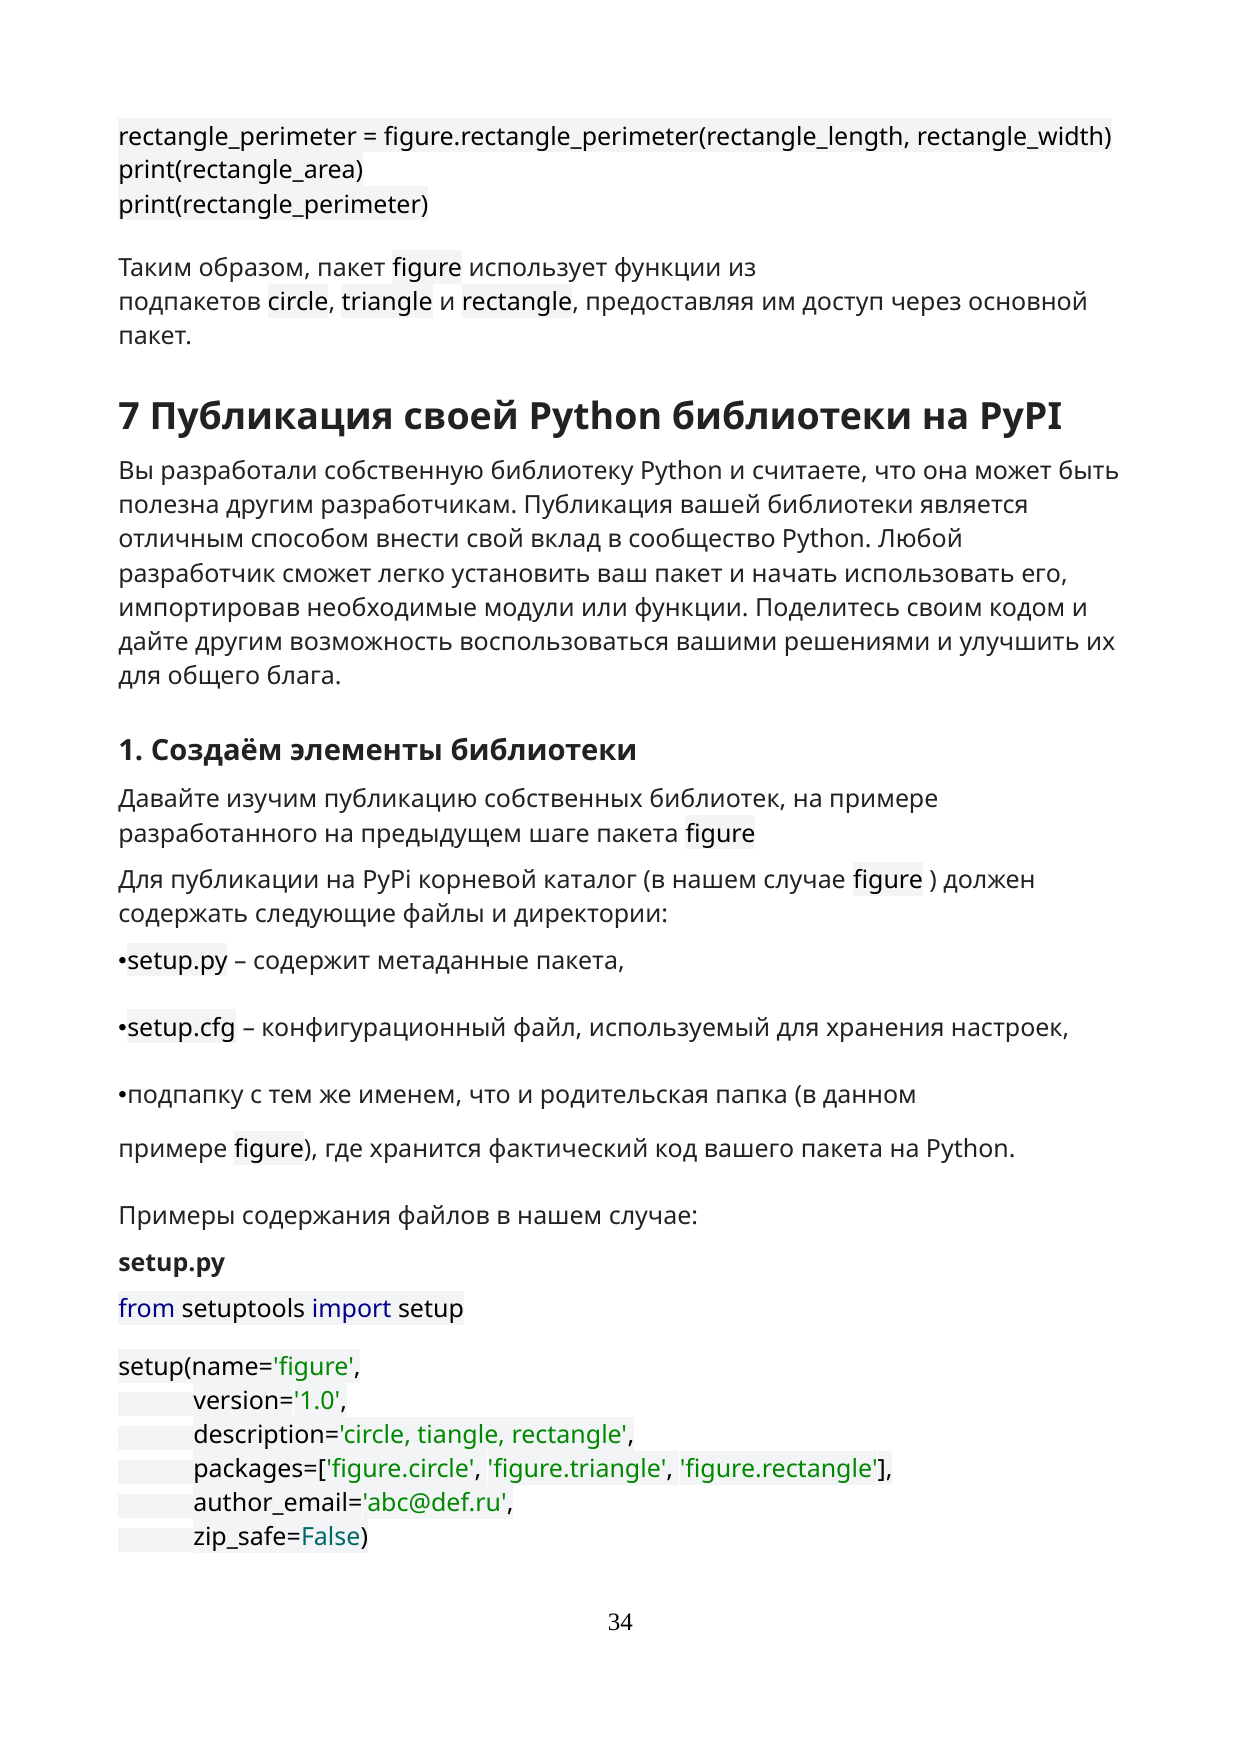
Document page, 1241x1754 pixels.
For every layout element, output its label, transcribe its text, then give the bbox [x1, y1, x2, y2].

list setup.cfg – конфигурационный файл, используемый для хранения настроек, [118, 1009, 1122, 1043]
text description='circle, tiangle, rectangle', [118, 1417, 1122, 1451]
text Давайте изучим публикацию собственных библиотек, на примере разработанного на предыдущем шаге пакета figure [118, 781, 1122, 849]
list setup.py – содержит метаданные пакета, [118, 942, 1122, 976]
list подпапку с тем же именем, что и родительская папка (в данном примере figure), где хранится фактический код вашего пакета на Python. [118, 1076, 1122, 1165]
text Примеры содержания файлов в нашем случае: [118, 1198, 1122, 1232]
text setup.py [118, 1244, 1122, 1278]
subtitle 1. Создаём элементы библиотеки [118, 729, 1122, 769]
text print(rectangle_perimeter) [118, 186, 1122, 220]
text Таким образом, пакет figure использует функции из подпакетов circle, triangle и rectangle, предоставляя им доступ через основной пакет. [118, 250, 1122, 352]
text print(rectangle_area) [118, 152, 1122, 186]
text Вы разработали собственную библиотеку Python и считаете, что она может быть полезна другим разработчикам. Публикация вашей библиотеки является отличным способом внести свой вклад в сообщество Python. Любой разработчик сможет легко установить ваш пакет и начать использовать его, импортировав необходимые модули или функции. Поделитесь своим кодом и дайте другим возможность воспользоваться вашими решениями и улучшить их для общего блага. [118, 453, 1122, 691]
text version='1.0', [118, 1383, 1122, 1417]
subtitle 7 Публикация своей Python библиотеки на PyPI [118, 389, 1122, 441]
text Для публикации на PyPi корневой каталог (в нашем случае figure ) должен содержать следующие файлы и директории: [118, 862, 1122, 930]
text packages=['figure.circle', 'figure.triangle', 'figure.rectangle'], [118, 1451, 1122, 1485]
text setup(name='figure', [118, 1349, 1122, 1383]
text zip_safe=False) [118, 1519, 1122, 1553]
text from setuptools import setup [118, 1291, 1122, 1325]
text author_email='abc@def.ru', [118, 1485, 1122, 1519]
text rectangle_perimeter = figure.rectangle_perimeter(rectangle_length, rectangle_width) [118, 118, 1122, 152]
